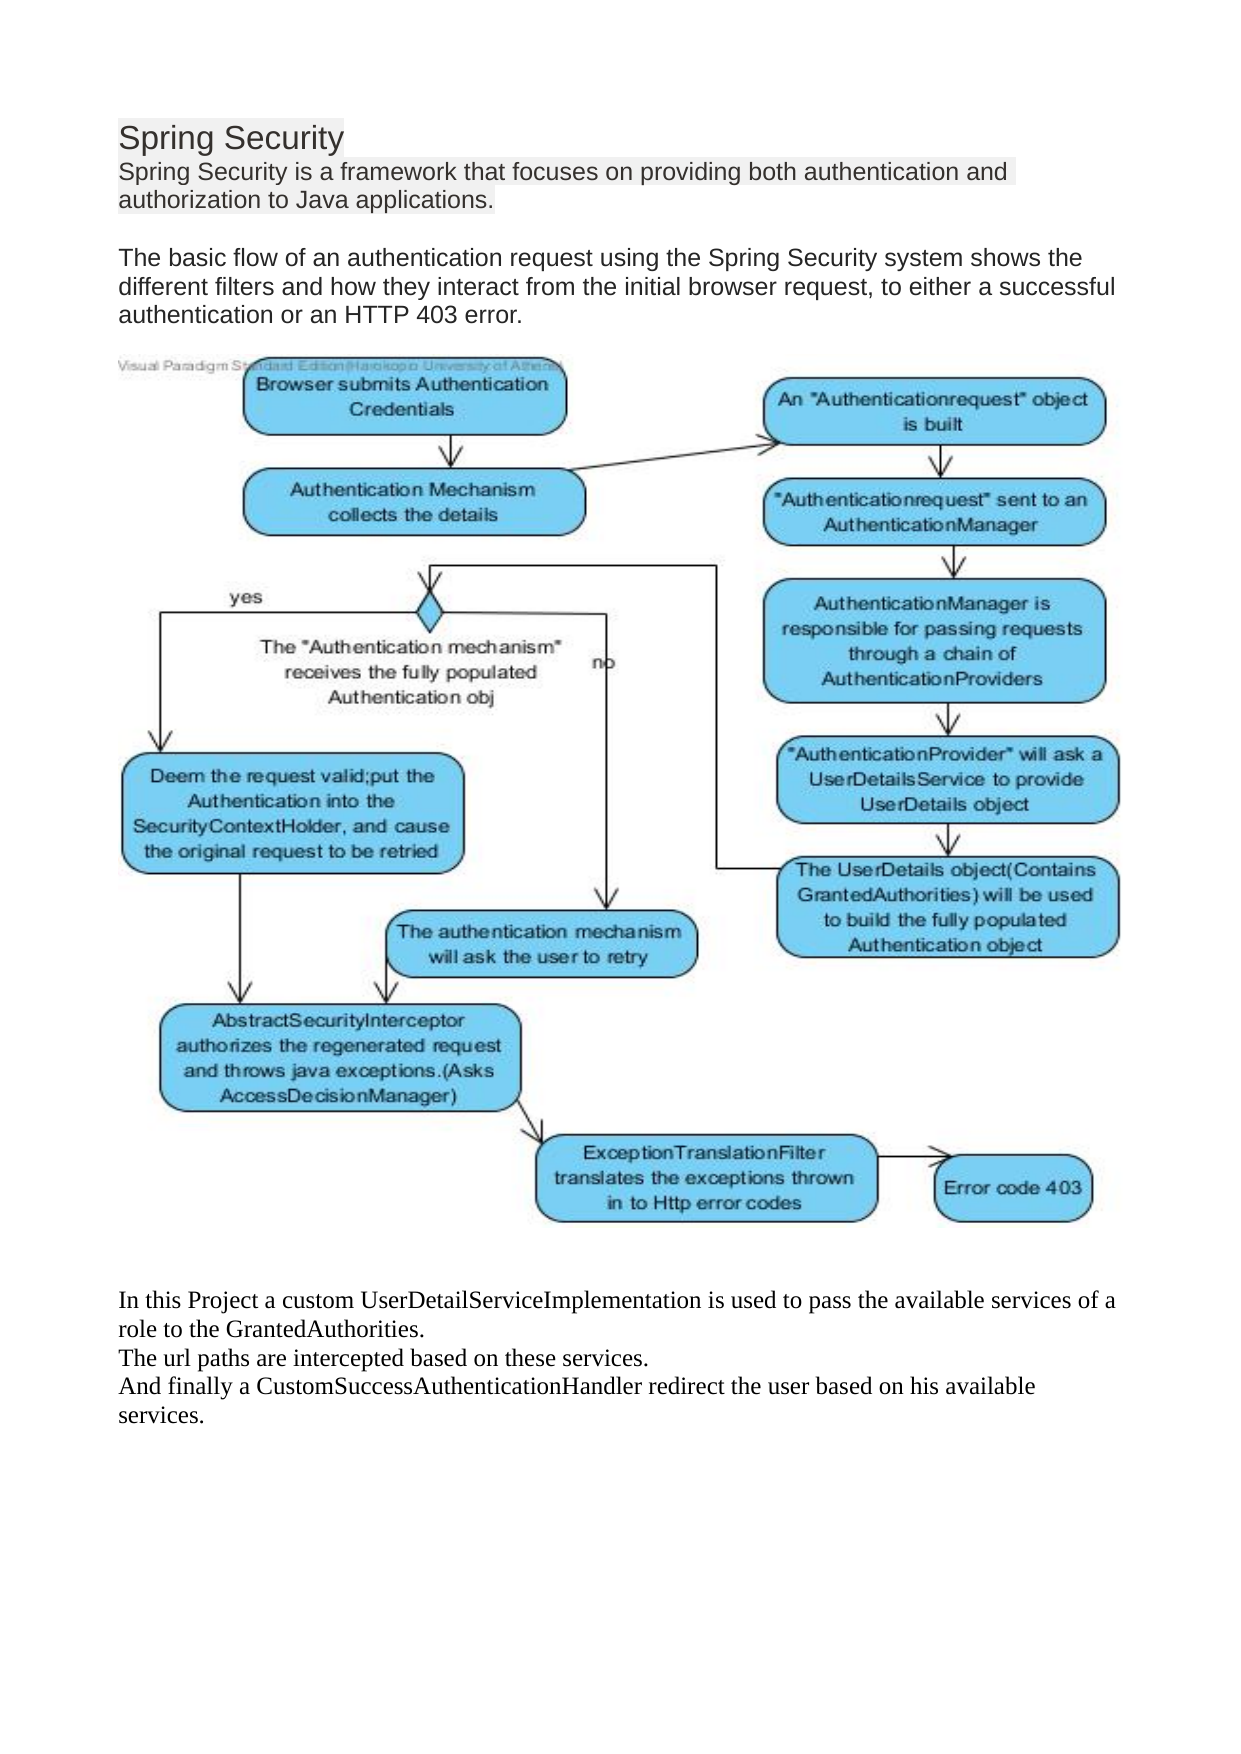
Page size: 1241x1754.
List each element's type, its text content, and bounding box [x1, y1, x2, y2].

text In this Project a custom UserDetailServiceImplementation is used to pass the available services of a role to the GrantedAuthorities. [118, 1285, 1122, 1343]
text Spring Security is a framework that focuses on providing both authentication and authorization to Java applications. [118, 157, 1122, 214]
text And finally a CustomSuccessAuthenticationHandler redirect the user based on his available services. [118, 1371, 1122, 1429]
text Spring Security [118, 118, 1122, 157]
text The basic flow of an authentication request using the Spring Security system shows the different filters and how they interact from the initial browser request, to either a successful authentication or an HTTP 403 error. [118, 243, 1122, 329]
text The url paths are intercepted based on these services. [118, 1343, 1122, 1371]
